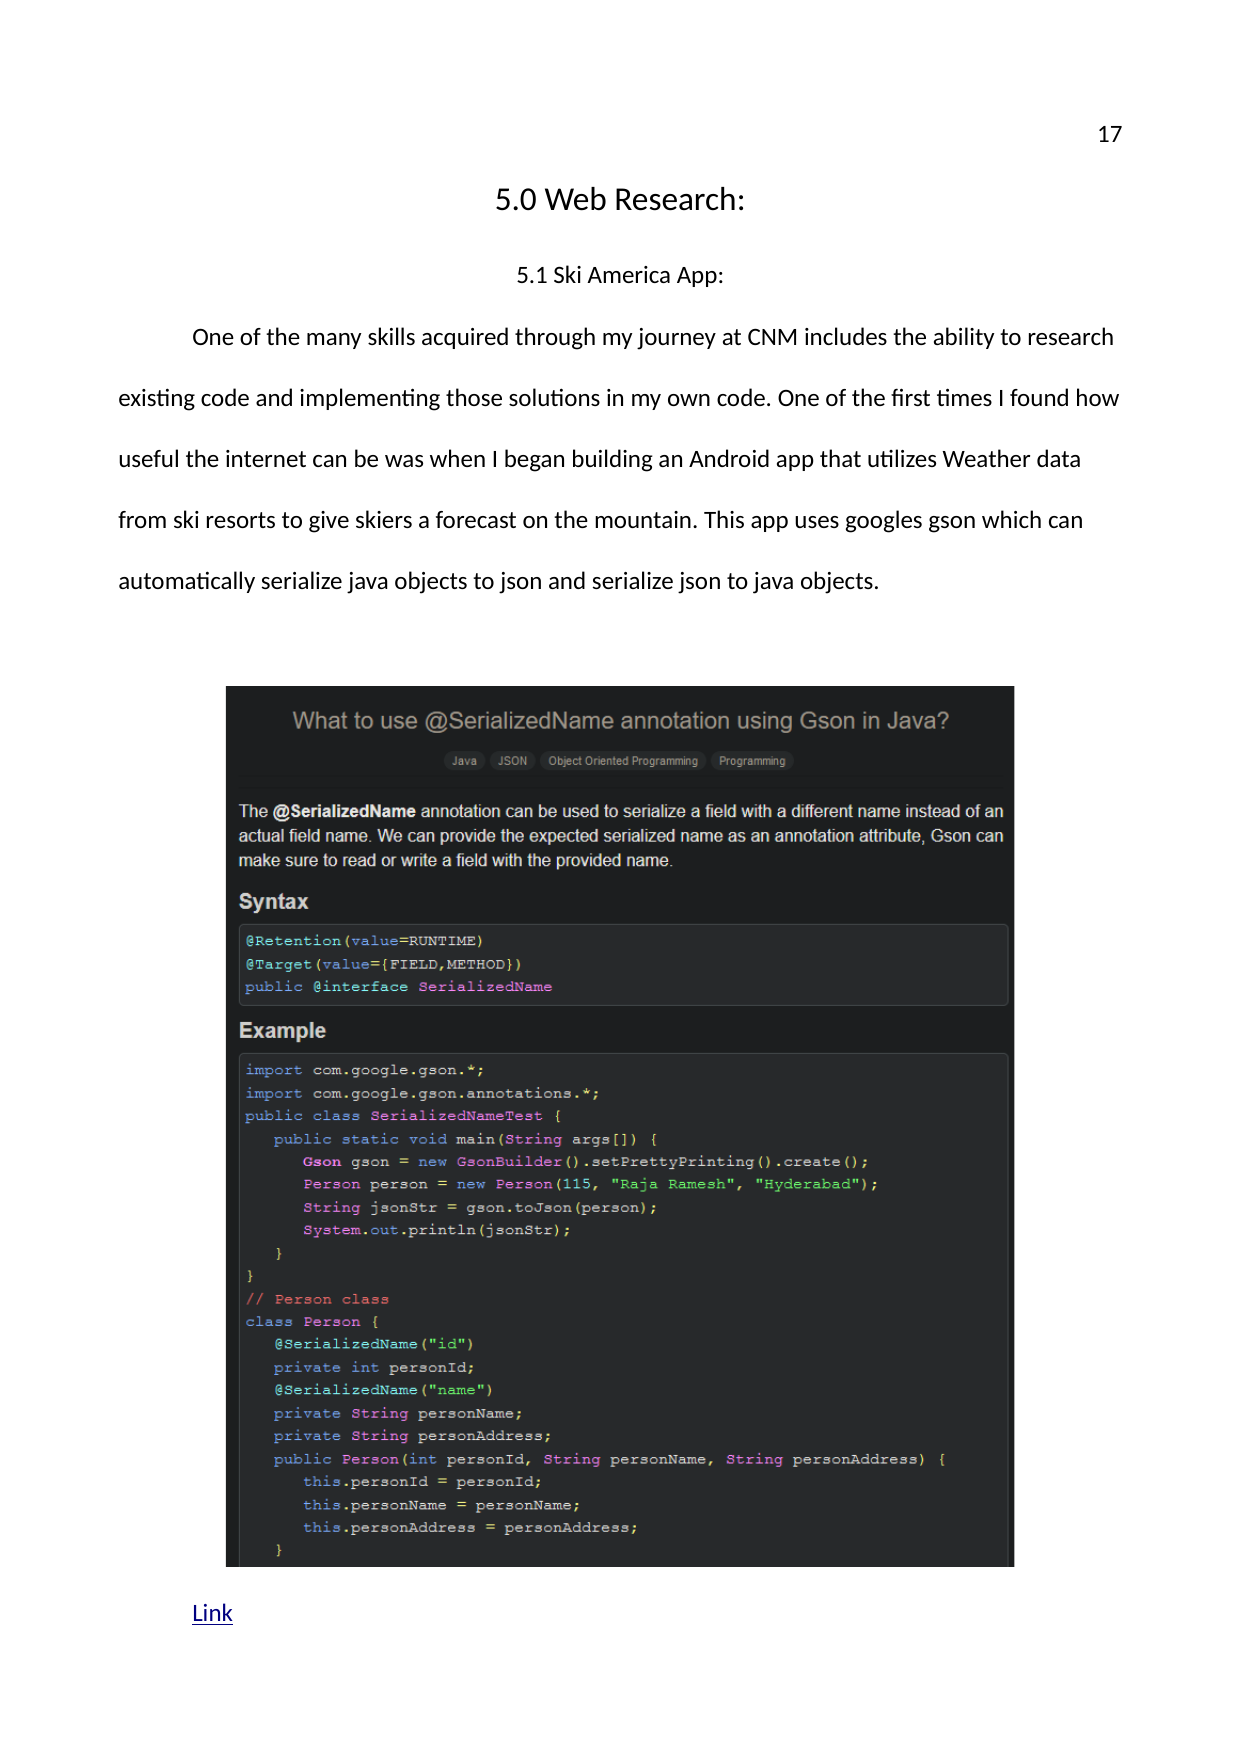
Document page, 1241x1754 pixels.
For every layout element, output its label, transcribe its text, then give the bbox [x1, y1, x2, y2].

text Link [118, 687, 1122, 1628]
text 5.0 Web Research: [118, 178, 1122, 219]
text One of the many skills acquired through my journey at CNM includes the ability to research existing code and implementing those solutions in my own code. One of the first times I found how useful the internet can be was when I began building an Android app that utilizes Weather data from ski resorts to give skiers a forecast on the mountain. This app uses googles gson which can automatically serialize java objects to json and serialize json to java objects. [118, 321, 1122, 595]
picture [225, 686, 1015, 1567]
text 5.1 Ski America App: [118, 259, 1122, 290]
